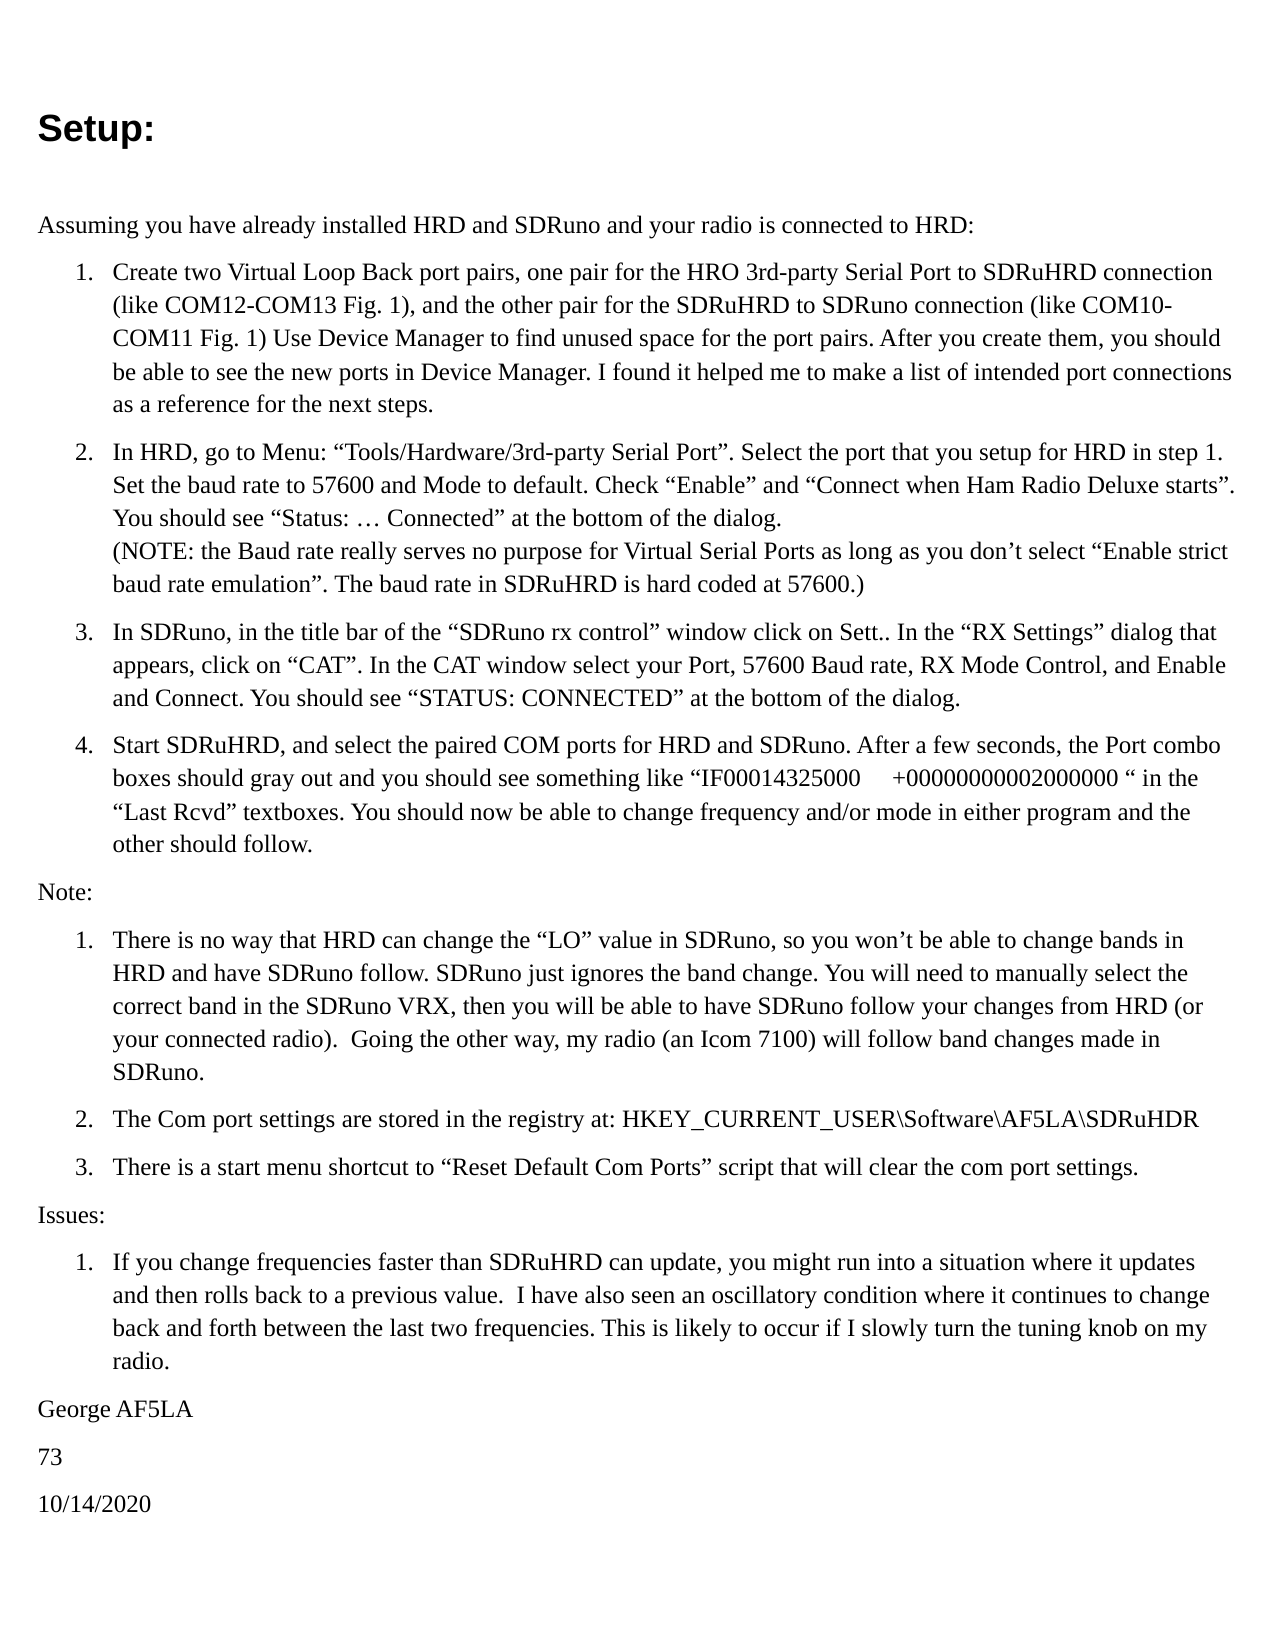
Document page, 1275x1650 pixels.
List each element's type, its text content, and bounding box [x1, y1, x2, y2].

text Issues: [37, 1200, 1237, 1228]
text 10/14/2020 [37, 1489, 1237, 1518]
list There is no way that HRD can change the “LO” value in SDRuno, so you won’t be able to change bands in HRD and have SDRuno follow. SDRuno just ignores the band change. You will need to manually select the correct band in the SDRuno VRX, then you will be able to have SDRuno follow your changes from HRD (or your connected radio). Going the other way, my radio (an Icom 7100) will follow band changes made in SDRuno. [75, 925, 1237, 1086]
text Note: [37, 877, 1237, 906]
list Start SDRuHRD, and select the paired COM ports for HRD and SDRuno. After a few seconds, the Port combo boxes should gray out and you should see something like “IF00014325000 +00000000002000000 “ in the “Last Rcvd” textboxes. You should now be able to change frequency and/or mode in either program and the other should follow. [75, 731, 1237, 858]
text Assuming you have already installed HRD and SDRuno and your radio is connected to HRD: [37, 210, 1237, 239]
text George AF5LA [37, 1394, 1237, 1423]
list In HRD, go to Menu: “Tools/Hardware/3rd-party Serial Port”. Select the port that you setup for HRD in step 1. Set the baud rate to 57600 and Mode to default. Check “Enable” and “Connect when Ham Radio Deluxe starts”. You should see “Status: … Connected” at the bottom of the dialog. (NOTE: the Baud rate really serves no purpose for Virtual Serial Ports as long as you don’t select “Enable strict baud rate emulation”. The baud rate in SDRuHRD is hard coded at 57600.) [75, 437, 1237, 598]
text 73 [37, 1442, 1237, 1470]
list The Com port settings are stored in the registry at: HKEY_CURRENT_USER\Software\AF5LA\SDRuHDR [75, 1104, 1237, 1133]
subtitle Setup: [37, 62, 1237, 150]
list Create two Virtual Loop Back port pairs, one pair for the HRO 3rd-party Serial Port to SDRuHRD connection (like COM12-COM13 Fig. 1), and the other pair for the SDRuHRD to SDRuno connection (like COM10-COM11 Fig. 1) Use Device Manager to find unused space for the port pairs. After you create them, you should be able to see the new ports in Device Manager. I found it helped me to make a list of intended port connections as a reference for the next steps. [75, 257, 1237, 418]
list In SDRuno, in the title bar of the “SDRuno rx control” window click on Sett.. In the “RX Settings” dialog that appears, click on “CAT”. In the CAT window select your Port, 57600 Baud rate, RX Mode Control, and Enable and Connect. You should see “STATUS: CONNECTED” at the bottom of the dialog. [75, 617, 1237, 712]
list If you change frequencies faster than SDRuHRD can update, you might run into a situation where it updates and then rolls back to a previous value. I have also seen an oscillatory condition where it continues to change back and forth between the last two frequencies. This is likely to occur if I slowly turn the tuning knob on my radio. [75, 1247, 1237, 1375]
list There is a start menu shortcut to “Reset Default Com Ports” script that will clear the com port settings. [75, 1152, 1237, 1181]
